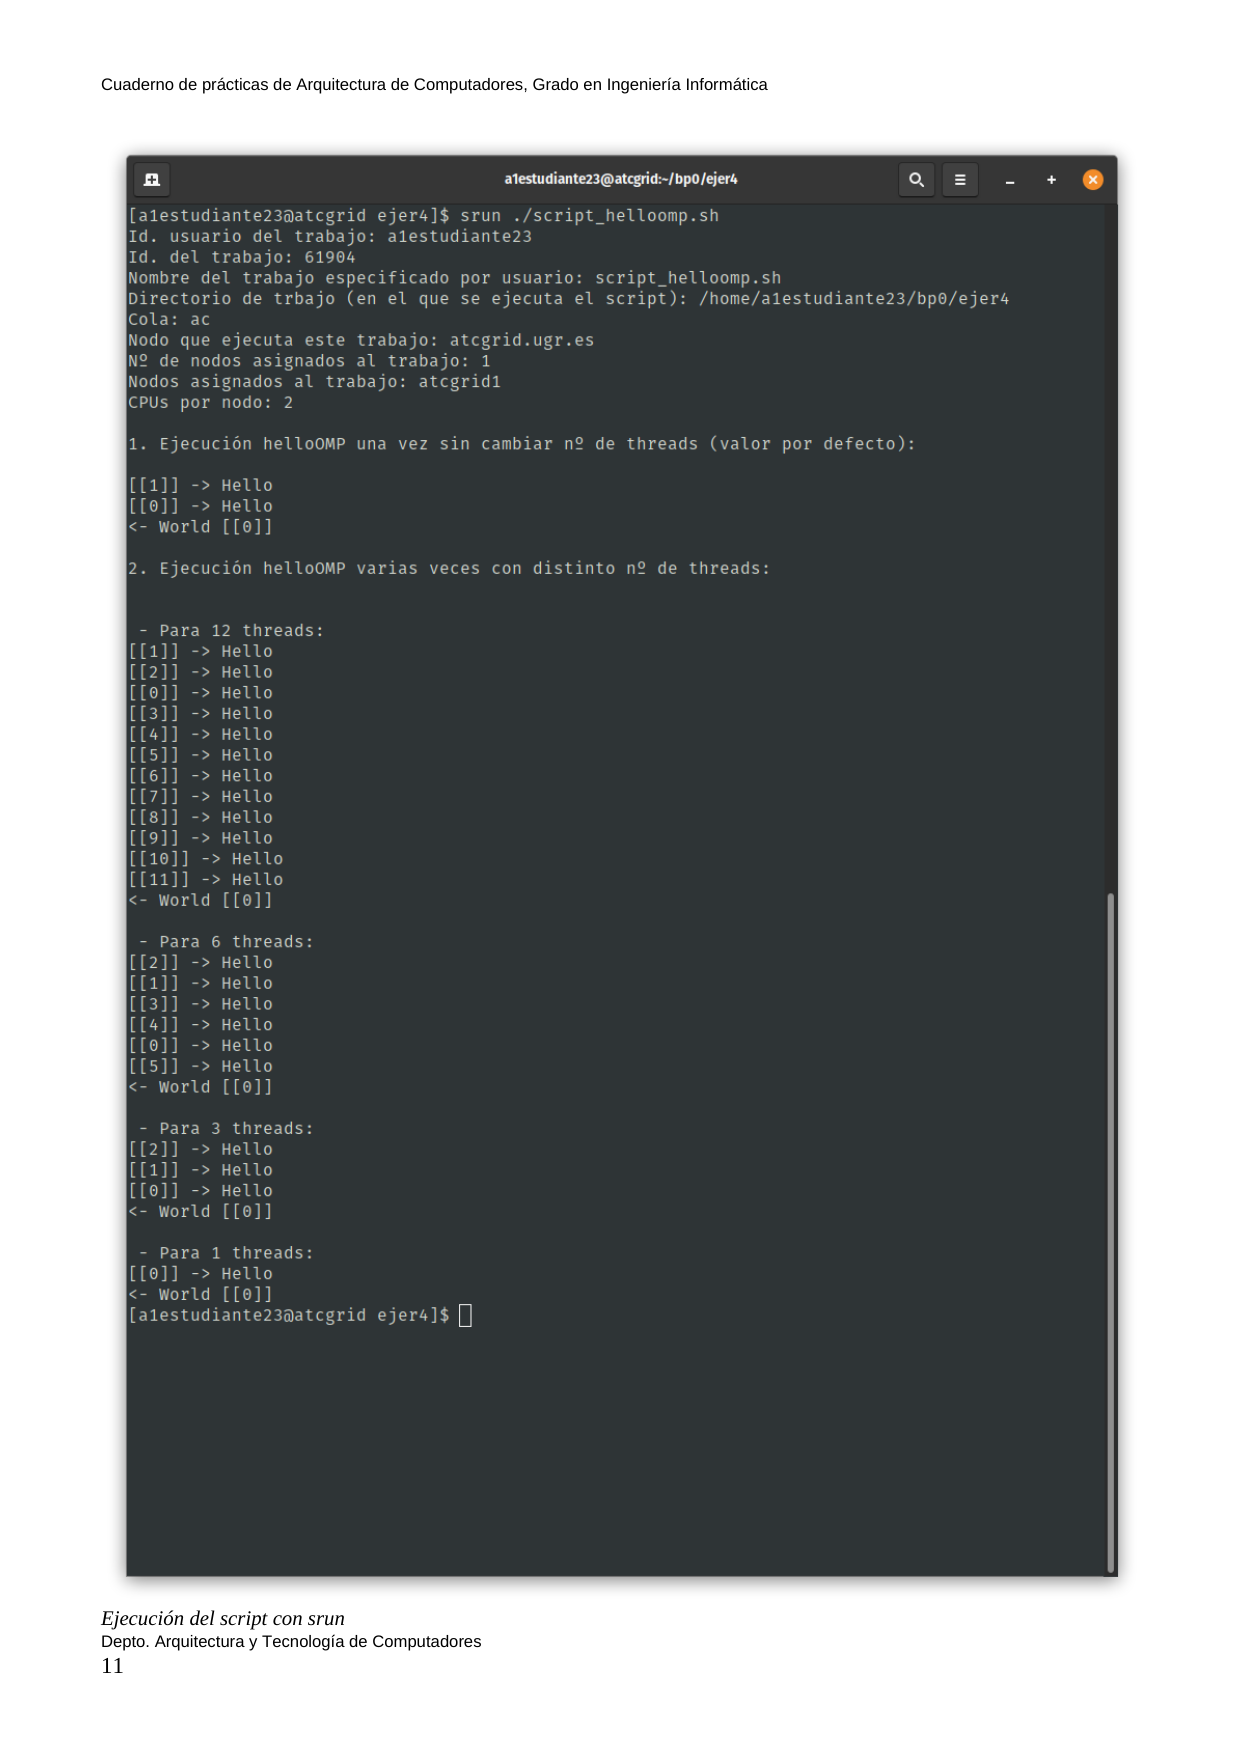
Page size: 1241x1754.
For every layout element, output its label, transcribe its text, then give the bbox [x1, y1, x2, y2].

text Ejecución del script con srun [101, 1606, 1143, 1630]
picture [100, 133, 1144, 1606]
